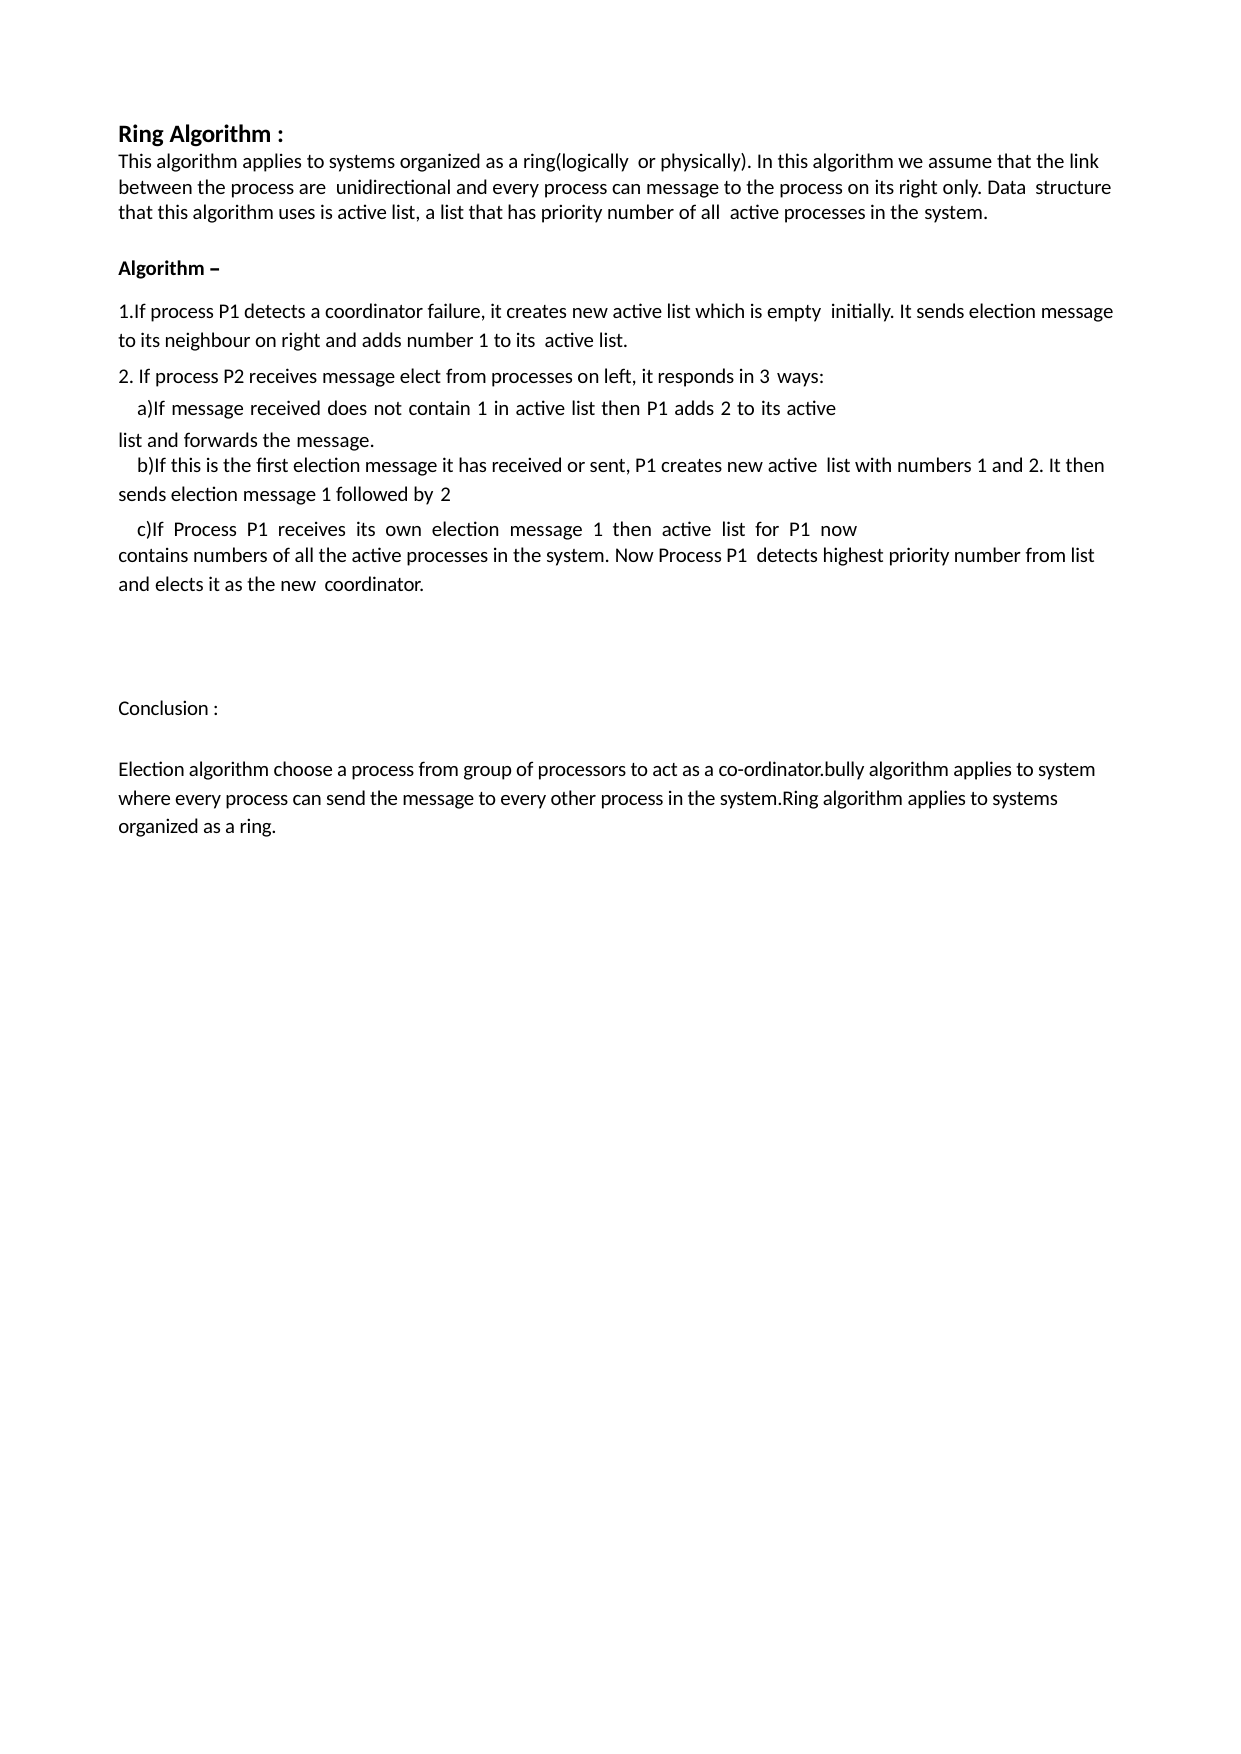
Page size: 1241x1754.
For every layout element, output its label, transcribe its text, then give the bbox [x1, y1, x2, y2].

text contains numbers of all the active processes in the system. Now Process P1 detects highest priority number from list and elects it as the new coordinator. [118, 542, 1121, 596]
text a)If message received does not contain 1 in active list then P1 adds 2 to its active [118, 395, 1121, 420]
text Ring Algorithm : [118, 118, 1122, 149]
text b)If this is the first election message it has received or sent, P1 creates new active list with numbers 1 and 2. It then sends election message 1 followed by 2 [118, 453, 1121, 507]
text Election algorithm choose a process from group of processors to act as a co-ordinator.bully algorithm applies to system where every process can send the message to every other process in the system.Ring algorithm applies to systems organized as a ring. [118, 756, 1121, 839]
text Algorithm – [118, 253, 1121, 282]
text Conclusion : [118, 696, 1121, 721]
text c)If Process P1 receives its own election message 1 then active list for P1 now [118, 517, 1121, 542]
text 1.If process P1 detects a coordinator failure, it creates new active list which is empty initially. It sends election message to its neighbour on right and adds number 1 to its active list. [118, 299, 1121, 353]
text list and forwards the message. [118, 427, 1121, 453]
text 2. If process P2 receives message elect from processes on left, it responds in 3 ways: [118, 363, 1121, 388]
text This algorithm applies to systems organized as a ring(logically or physically). In this algorithm we assume that the link between the process are unidirectional and every process can message to the process on its right only. Data structure that this algorithm uses is active list, a list that has priority number of all active processes in the system. [118, 149, 1122, 225]
